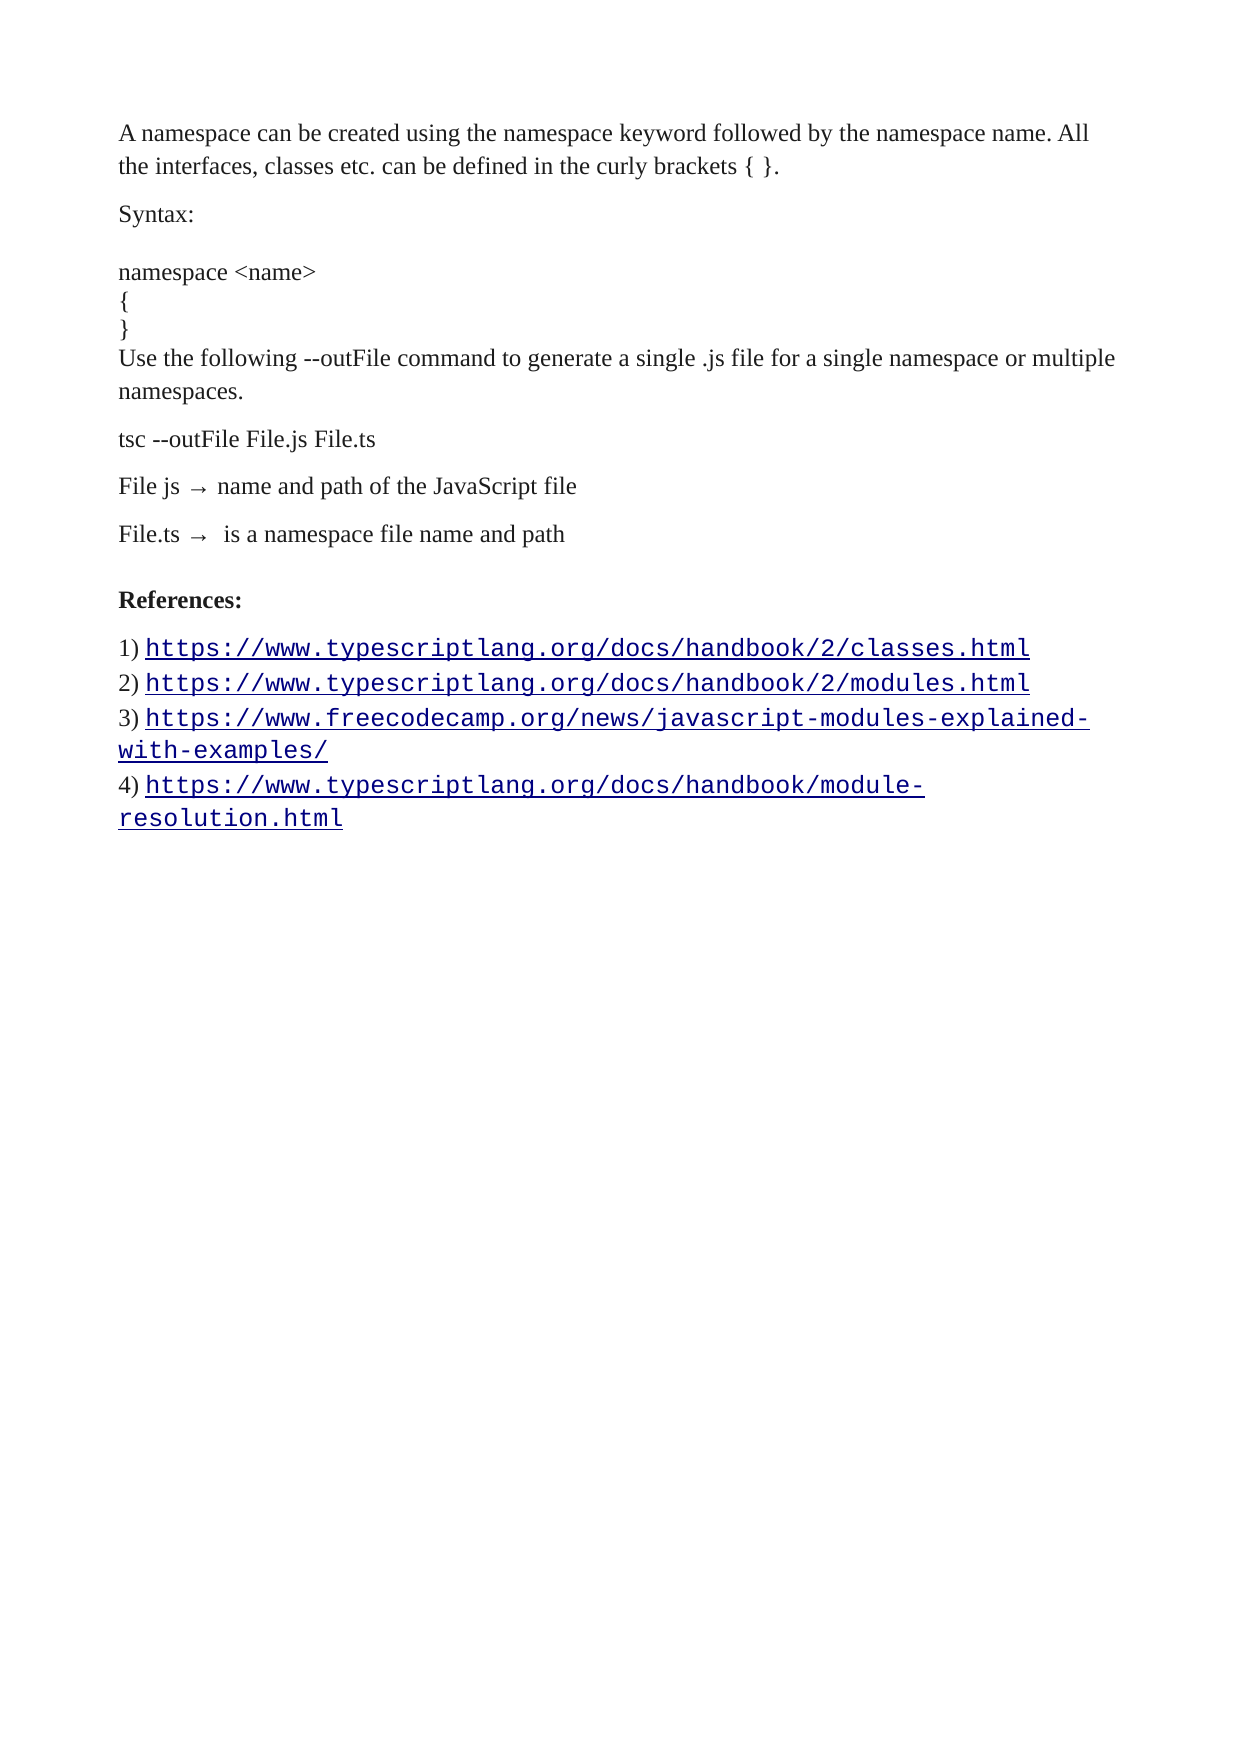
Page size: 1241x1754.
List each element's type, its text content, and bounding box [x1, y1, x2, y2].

text tsc --outFile File.js File.ts [118, 424, 1122, 453]
text } [118, 314, 1122, 343]
text 1) https://www.typescriptlang.org/docs/handbook/2/classes.html 2) https://www.typescriptlang.org/docs/handbook/2/modules.html 3) https://www.freecodecamp.org/news/javascript-modules-explained-with-examples/ 4) https://www.typescriptlang.org/docs/handbook/module-resolution.html [118, 633, 1122, 834]
text namespace <name> [118, 257, 1122, 286]
text File.ts → is a namespace file name and path References: [118, 519, 1122, 614]
text Use the following --outFile command to generate a single .js file for a single namespace or multiple namespaces. [118, 343, 1122, 405]
text File js → name and path of the JavaScript file [118, 471, 1122, 500]
text A namespace can be created using the namespace keyword followed by the namespace name. All the interfaces, classes etc. can be defined in the curly brackets { }. [118, 118, 1122, 180]
text { [118, 286, 1122, 314]
text Syntax: [118, 199, 1122, 227]
